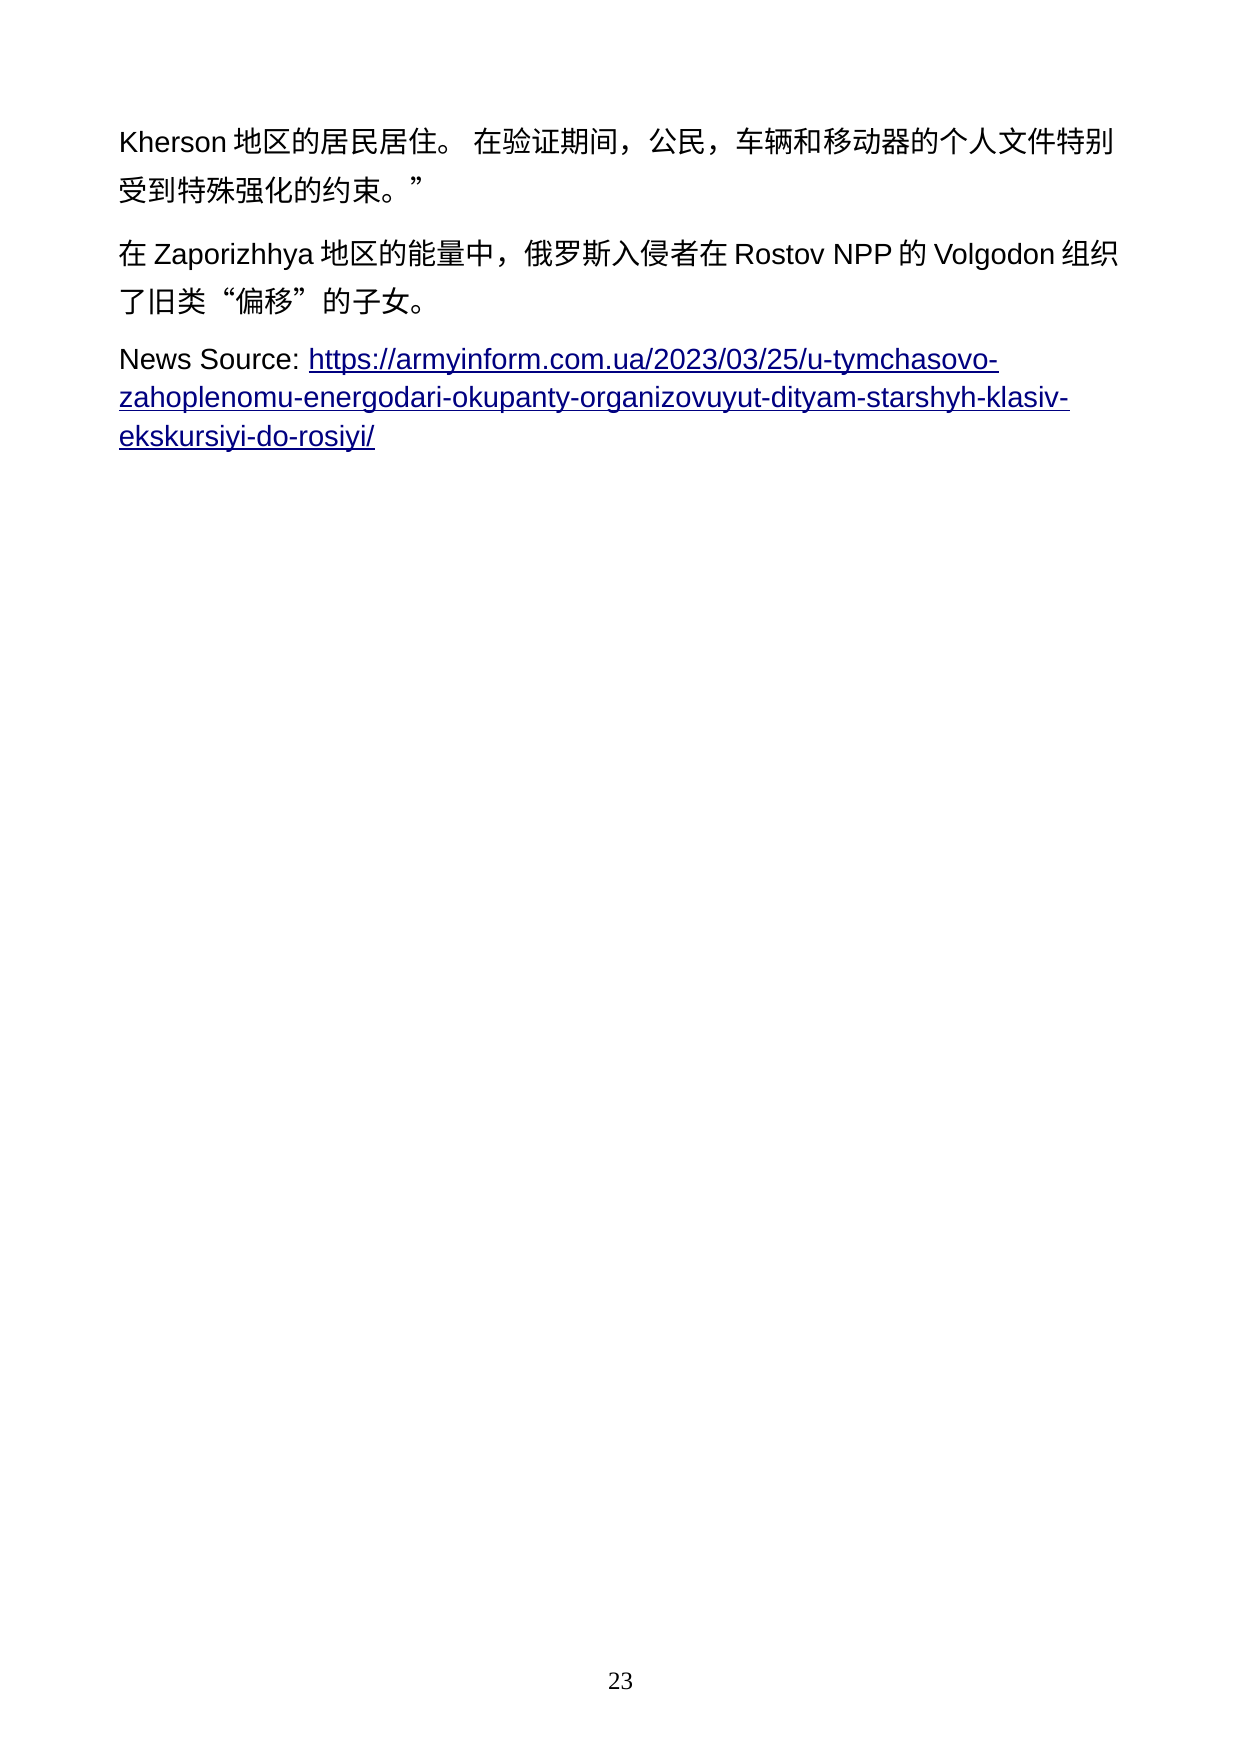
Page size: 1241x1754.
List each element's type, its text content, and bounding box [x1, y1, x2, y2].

text News Source: https://armyinform.com.ua/2023/03/25/u-tymchasovo-zahoplenomu-energodari-okupanty-organizovuyut-dityam-starshyh-klasiv-ekskursiyi-do-rosiyi/ [118, 342, 1122, 452]
text “俄罗斯入侵者继续对暂时占领的领土的当地居民施加压力。 最近，3月22日，俄罗斯联邦国民警卫队联邦政府的军人举行了一次突袭，由Chaplinka Kherson地区的居民居住。 在验证期间，公民，车辆和移动器的个人文件特别受到特殊强化的约束。” [118, 118, 1122, 209]
text 在Zaporizhhya地区的能量中，俄罗斯入侵者在Rostov NPP的Volgodon组织了旧类“偏移”的子女。 [118, 230, 1122, 321]
